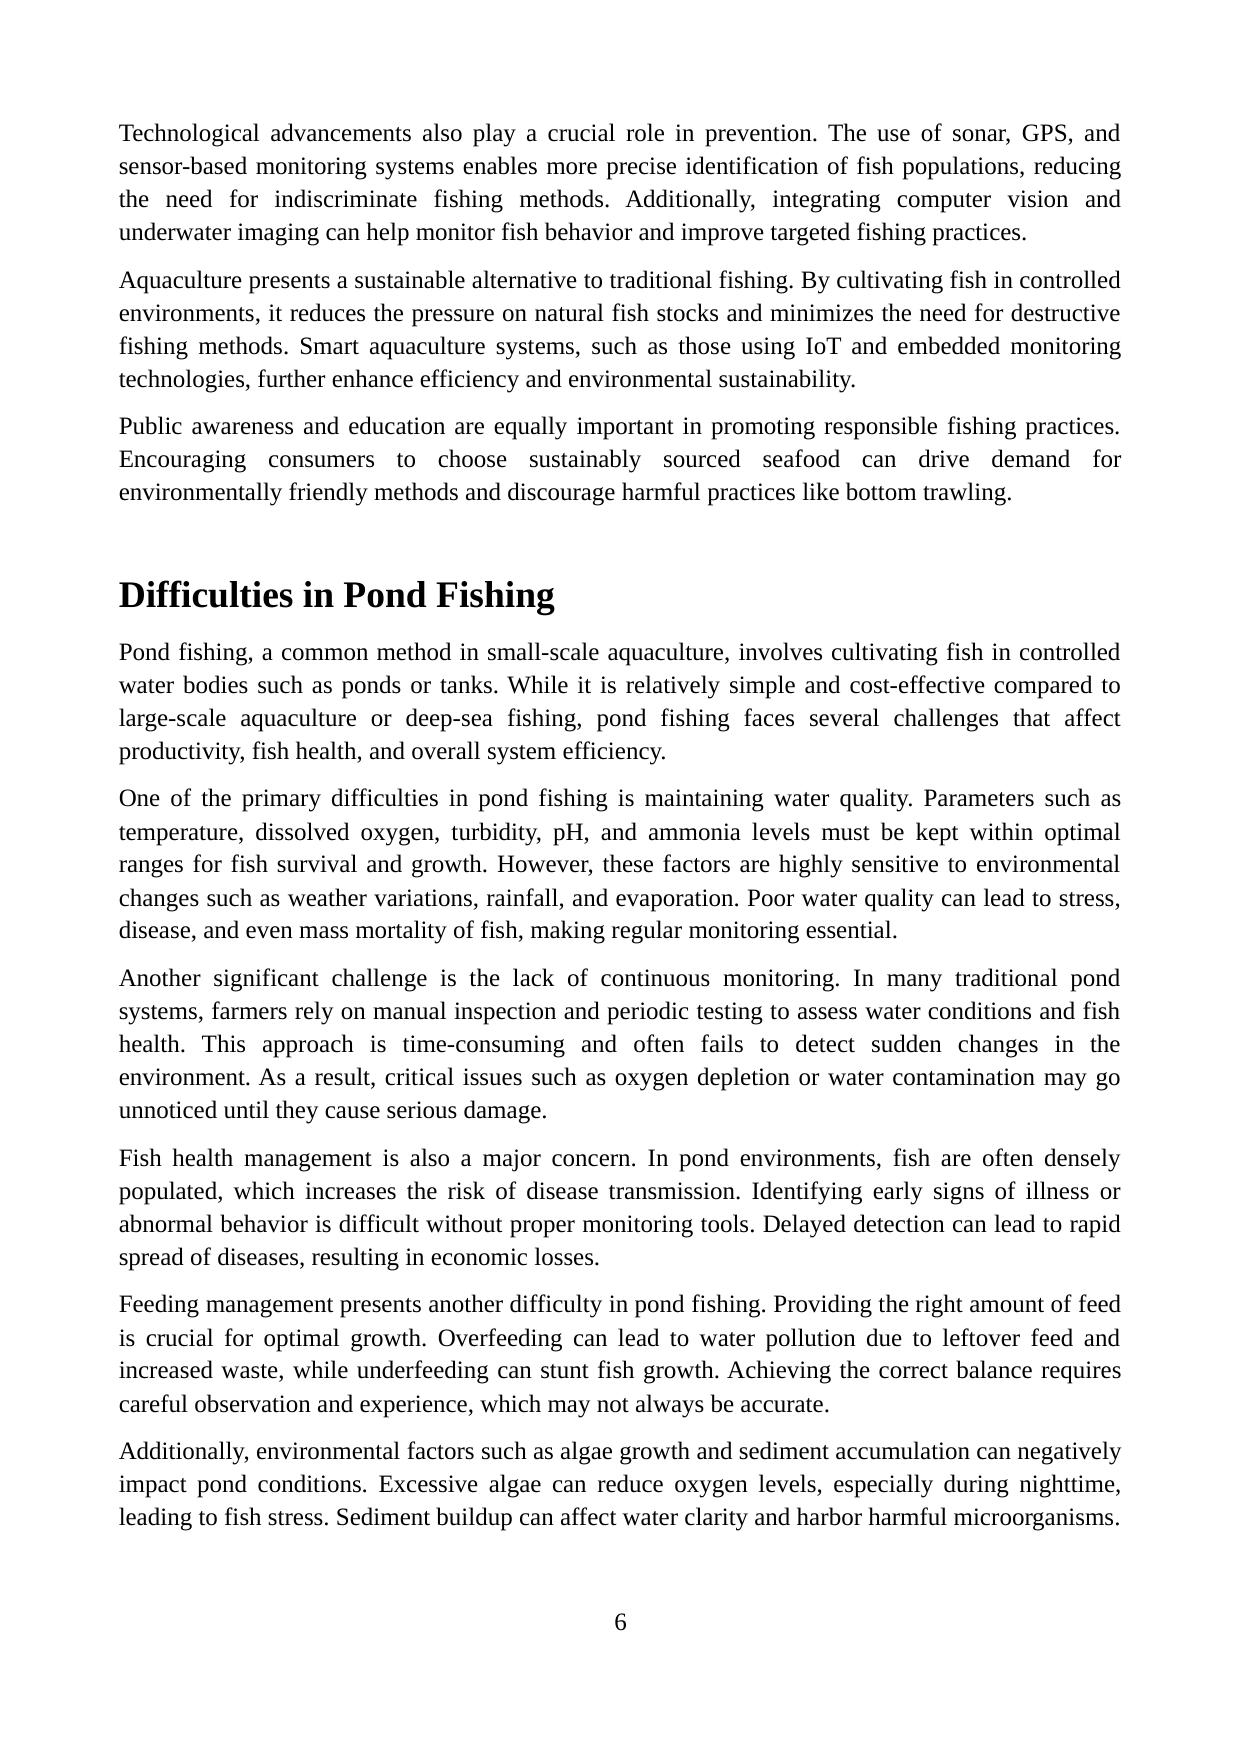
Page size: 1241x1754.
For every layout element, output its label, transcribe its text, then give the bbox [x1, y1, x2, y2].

text Pond fishing, a common method in small-scale aquaculture, involves cultivating fish in controlled water bodies such as ponds or tanks. While it is relatively simple and cost-effective compared to large-scale aquaculture or deep-sea fishing, pond fishing faces several challenges that affect productivity, fish health, and overall system efficiency. [118, 637, 1122, 765]
text Feeding management presents another difficulty in pond fishing. Providing the right amount of feed is crucial for optimal growth. Overfeeding can lead to water pollution due to leftover feed and increased waste, while underfeeding can stunt fish growth. Achieving the correct balance requires careful observation and experience, which may not always be accurate. [118, 1289, 1122, 1417]
subtitle Difficulties in Pond Fishing [118, 573, 1122, 616]
text Another significant challenge is the lack of continuous monitoring. In many traditional pond systems, farmers rely on manual inspection and periodic testing to assess water conditions and fish health. This approach is time-consuming and often fails to detect sudden changes in the environment. As a result, critical issues such as oxygen depletion or water contamination may go unnoticed until they cause serious damage. [118, 963, 1122, 1124]
text Public awareness and education are equally important in promoting responsible fishing practices. Encouraging consumers to choose sustainably sourced seafood can drive demand for environmentally friendly methods and discourage harmful practices like bottom trawling. [118, 411, 1122, 506]
text Additionally, environmental factors such as algae growth and sediment accumulation can negatively impact pond conditions. Excessive algae can reduce oxygen levels, especially during nighttime, leading to fish stress. Sediment buildup can affect water clarity and harbor harmful microorganisms. [118, 1436, 1122, 1531]
text Aquaculture presents a sustainable alternative to traditional fishing. By cultivating fish in controlled environments, it reduces the pressure on natural fish stocks and minimizes the need for destructive fishing methods. Smart aquaculture systems, such as those using IoT and embedded monitoring technologies, further enhance efficiency and environmental sustainability. [118, 265, 1122, 393]
text One of the primary difficulties in pond fishing is maintaining water quality. Parameters such as temperature, dissolved oxygen, turbidity, pH, and ammonia levels must be kept within optimal ranges for fish survival and growth. However, these factors are highly sensitive to environmental changes such as weather variations, rainfall, and evaporation. Poor water quality can lead to stress, disease, and even mass mortality of fish, making regular monitoring essential. [118, 783, 1122, 944]
text Fish health management is also a major concern. In pond environments, fish are often densely populated, which increases the risk of disease transmission. Identifying early signs of illness or abnormal behavior is difficult without proper monitoring tools. Delayed detection can lead to rapid spread of diseases, resulting in economic losses. [118, 1143, 1122, 1271]
text Technological advancements also play a crucial role in prevention. The use of sonar, GPS, and sensor-based monitoring systems enables more precise identification of fish populations, reducing the need for indiscriminate fishing methods. Additionally, integrating computer vision and underwater imaging can help monitor fish behavior and improve targeted fishing practices. [118, 118, 1122, 246]
